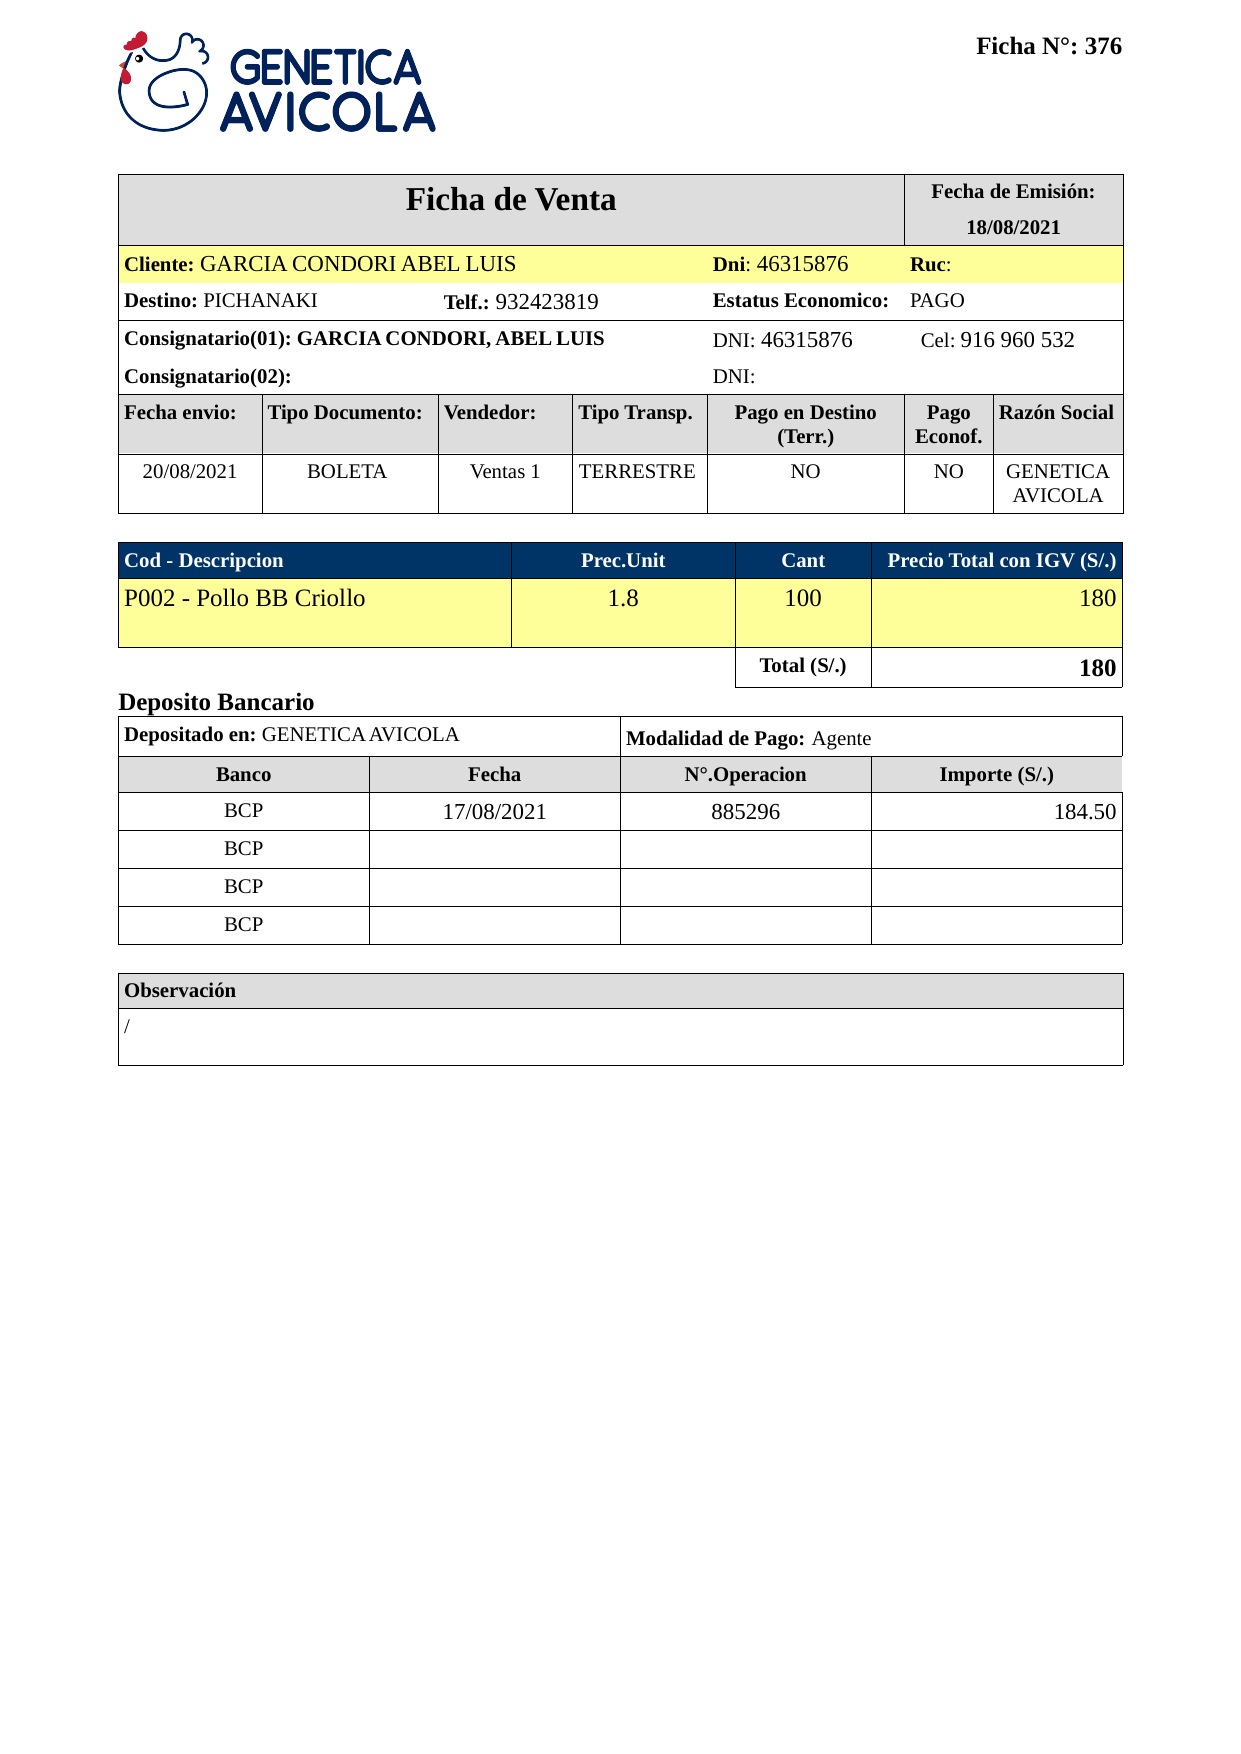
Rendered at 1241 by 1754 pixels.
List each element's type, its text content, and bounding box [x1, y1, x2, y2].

picture [118, 31, 436, 132]
table_cell Telf.: 932423819 [438, 283, 707, 320]
table_cell DNI: 46315876 [707, 321, 915, 358]
table_cell Fecha envio: [119, 395, 262, 453]
table_cell 180 [872, 579, 1122, 647]
table_cell PAGO [904, 283, 1123, 320]
table_cell BCP [119, 793, 369, 830]
table_cell N°.Operacion [621, 757, 871, 792]
table_header Cant [736, 543, 871, 578]
table_cell Total (S/.) [736, 648, 871, 687]
table_cell [621, 869, 871, 906]
table_cell Pago Econof. [905, 395, 993, 453]
table_header Observación [119, 974, 1123, 1008]
table_cell Destino: PICHANAKI [119, 283, 438, 320]
table_cell TERRESTRE [573, 455, 707, 513]
table_cell BCP [119, 869, 369, 906]
table_cell Razón Social [994, 395, 1123, 453]
table_cell 100 [736, 579, 871, 647]
table_cell Estatus Economico: [707, 283, 904, 320]
table_cell [118, 648, 511, 687]
table_cell Tipo Transp. [573, 395, 707, 453]
table_header Modalidad de Pago: Agente [621, 717, 1122, 756]
table_cell Consignatario(01): GARCIA CONDORI, ABEL LUIS [119, 321, 707, 358]
table_cell Pago en Destino (Terr.) [708, 395, 904, 453]
table_header Ficha de Venta [119, 175, 904, 245]
table_cell [511, 648, 735, 687]
table_cell Ventas 1 [439, 455, 572, 513]
table_cell Dni: 46315876 [707, 246, 904, 283]
table_cell BCP [119, 831, 369, 868]
table_cell [370, 831, 620, 868]
table_cell DNI: [707, 358, 1123, 394]
table_cell [872, 831, 1122, 868]
table_cell 18/08/2021 [905, 209, 1123, 245]
table_cell NO [708, 455, 904, 513]
table_cell 1.8 [512, 579, 735, 647]
table_cell 184.50 [872, 793, 1122, 830]
table_cell Ruc: [904, 246, 1123, 283]
table_cell Consignatario(02): [119, 358, 707, 394]
table_cell [370, 869, 620, 906]
table_header Prec.Unit [512, 543, 735, 578]
table_cell Importe (S/.) [872, 757, 1122, 792]
table_cell 885296 [621, 793, 871, 830]
table_cell GENETICA AVICOLA [994, 455, 1123, 513]
text Deposito Bancario [118, 687, 1122, 716]
table_cell 17/08/2021 [370, 793, 620, 830]
table_header Cod - Descripcion [119, 543, 511, 578]
table_cell Cliente: GARCIA CONDORI ABEL LUIS [119, 246, 707, 283]
table_cell Tipo Documento: [263, 395, 438, 453]
table_cell [621, 907, 871, 943]
table_cell Fecha [370, 757, 620, 792]
table_cell [370, 907, 620, 943]
table_cell P002 - Pollo BB Criollo [119, 579, 511, 647]
table_cell Cel: 916 960 532 [915, 321, 1123, 358]
table_header Fecha de Emisión: [905, 175, 1123, 209]
table_cell NO [905, 455, 993, 513]
table_cell BOLETA [263, 455, 438, 513]
table_header Depositado en: GENETICA AVICOLA [119, 717, 620, 756]
table_cell Vendedor: [439, 395, 572, 453]
table_cell BCP [119, 907, 369, 943]
table_header Precio Total con IGV (S/.) [872, 543, 1122, 578]
table_cell Banco [119, 757, 369, 792]
table_cell [872, 907, 1122, 943]
table_cell 180 [872, 648, 1122, 687]
table_cell [621, 831, 871, 868]
table_cell 20/08/2021 [119, 455, 262, 513]
table_cell [872, 869, 1122, 906]
table_cell / [119, 1009, 1123, 1065]
